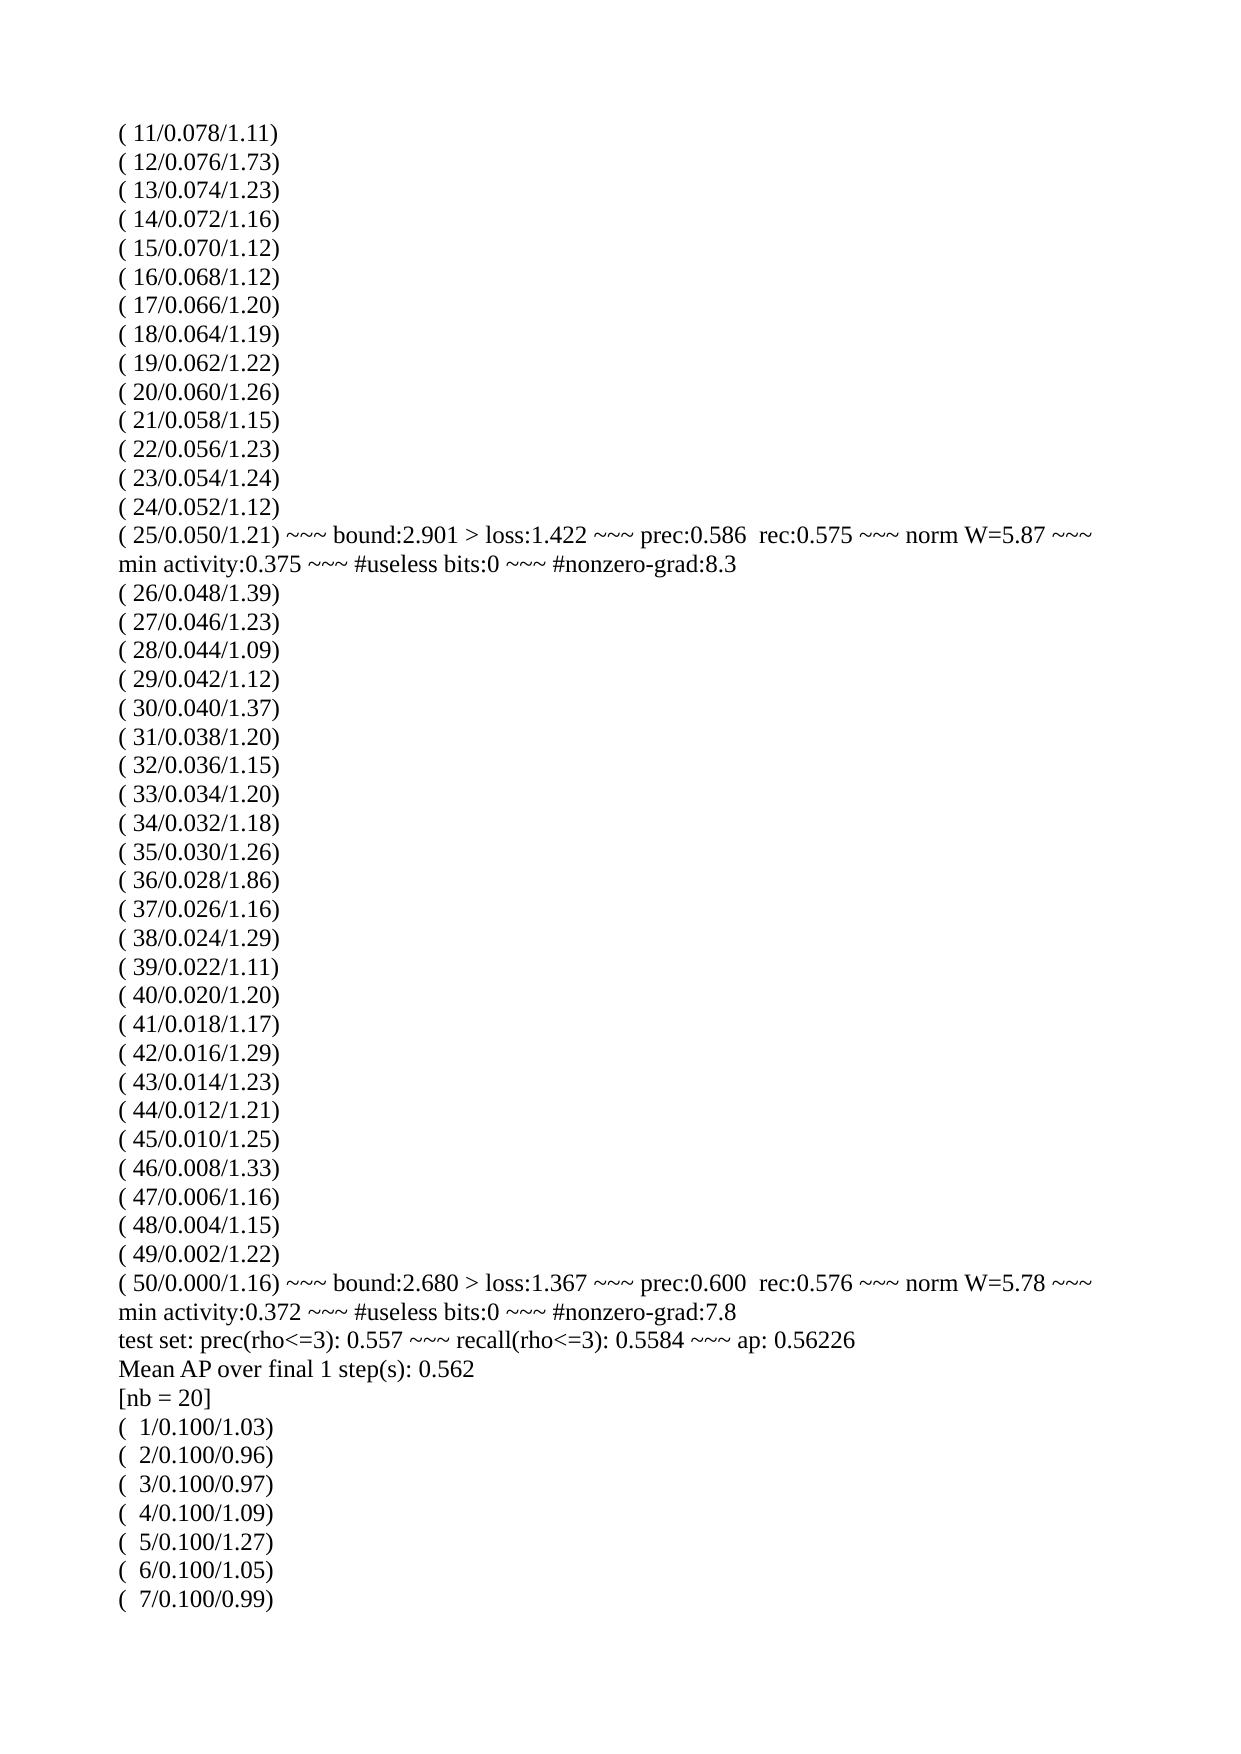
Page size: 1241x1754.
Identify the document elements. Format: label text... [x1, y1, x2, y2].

text ( 29/0.042/1.12) [118, 664, 1122, 693]
text ( 40/0.020/1.20) [118, 981, 1122, 1009]
text ( 30/0.040/1.37) [118, 693, 1122, 722]
text ( 7/0.100/0.99) [118, 1584, 1122, 1613]
text ( 3/0.100/0.97) [118, 1469, 1122, 1498]
text ( 12/0.076/1.73) [118, 147, 1122, 176]
text ( 39/0.022/1.11) [118, 952, 1122, 981]
text ( 24/0.052/1.12) [118, 492, 1122, 521]
text ( 35/0.030/1.26) [118, 837, 1122, 866]
text ( 42/0.016/1.29) [118, 1038, 1122, 1067]
text ( 6/0.100/1.05) [118, 1556, 1122, 1584]
text ( 20/0.060/1.26) [118, 377, 1122, 406]
text ( 28/0.044/1.09) [118, 636, 1122, 664]
text ( 5/0.100/1.27) [118, 1527, 1122, 1556]
text ( 46/0.008/1.33) [118, 1153, 1122, 1182]
text ( 13/0.074/1.23) [118, 176, 1122, 204]
text ( 1/0.100/1.03) [118, 1412, 1122, 1441]
text ( 43/0.014/1.23) [118, 1067, 1122, 1096]
text ( 34/0.032/1.18) [118, 808, 1122, 837]
text ( 36/0.028/1.86) [118, 866, 1122, 894]
text ( 21/0.058/1.15) [118, 406, 1122, 434]
text ( 33/0.034/1.20) [118, 779, 1122, 808]
text ( 25/0.050/1.21) ~~~ bound:2.901 > loss:1.422 ~~~ prec:0.586 rec:0.575 ~~~ norm W=5.87 ~~~ min activity:0.375 ~~~ #useless bits:0 ~~~ #nonzero-grad:8.3 [118, 521, 1122, 578]
text ( 26/0.048/1.39) [118, 578, 1122, 607]
text ( 4/0.100/1.09) [118, 1498, 1122, 1527]
text ( 19/0.062/1.22) [118, 348, 1122, 377]
text ( 17/0.066/1.20) [118, 291, 1122, 319]
text Mean AP over final 1 step(s): 0.562 [118, 1354, 1122, 1383]
text ( 23/0.054/1.24) [118, 463, 1122, 492]
text ( 44/0.012/1.21) [118, 1096, 1122, 1124]
text ( 16/0.068/1.12) [118, 262, 1122, 291]
text ( 48/0.004/1.15) [118, 1211, 1122, 1239]
text ( 14/0.072/1.16) [118, 204, 1122, 233]
text ( 47/0.006/1.16) [118, 1182, 1122, 1211]
text ( 50/0.000/1.16) ~~~ bound:2.680 > loss:1.367 ~~~ prec:0.600 rec:0.576 ~~~ norm W=5.78 ~~~ min activity:0.372 ~~~ #useless bits:0 ~~~ #nonzero-grad:7.8 [118, 1268, 1122, 1326]
text ( 27/0.046/1.23) [118, 607, 1122, 636]
text ( 45/0.010/1.25) [118, 1124, 1122, 1153]
text ( 18/0.064/1.19) [118, 319, 1122, 348]
text ( 11/0.078/1.11) [118, 118, 1122, 147]
text ( 38/0.024/1.29) [118, 923, 1122, 952]
text [nb = 20] [118, 1383, 1122, 1412]
text ( 32/0.036/1.15) [118, 751, 1122, 779]
text ( 41/0.018/1.17) [118, 1009, 1122, 1038]
text ( 37/0.026/1.16) [118, 894, 1122, 923]
text ( 22/0.056/1.23) [118, 434, 1122, 463]
text ( 2/0.100/0.96) [118, 1441, 1122, 1469]
text test set: prec(rho<=3): 0.557 ~~~ recall(rho<=3): 0.5584 ~~~ ap: 0.56226 [118, 1326, 1122, 1354]
text ( 31/0.038/1.20) [118, 722, 1122, 751]
text ( 49/0.002/1.22) [118, 1239, 1122, 1268]
text ( 15/0.070/1.12) [118, 233, 1122, 262]
